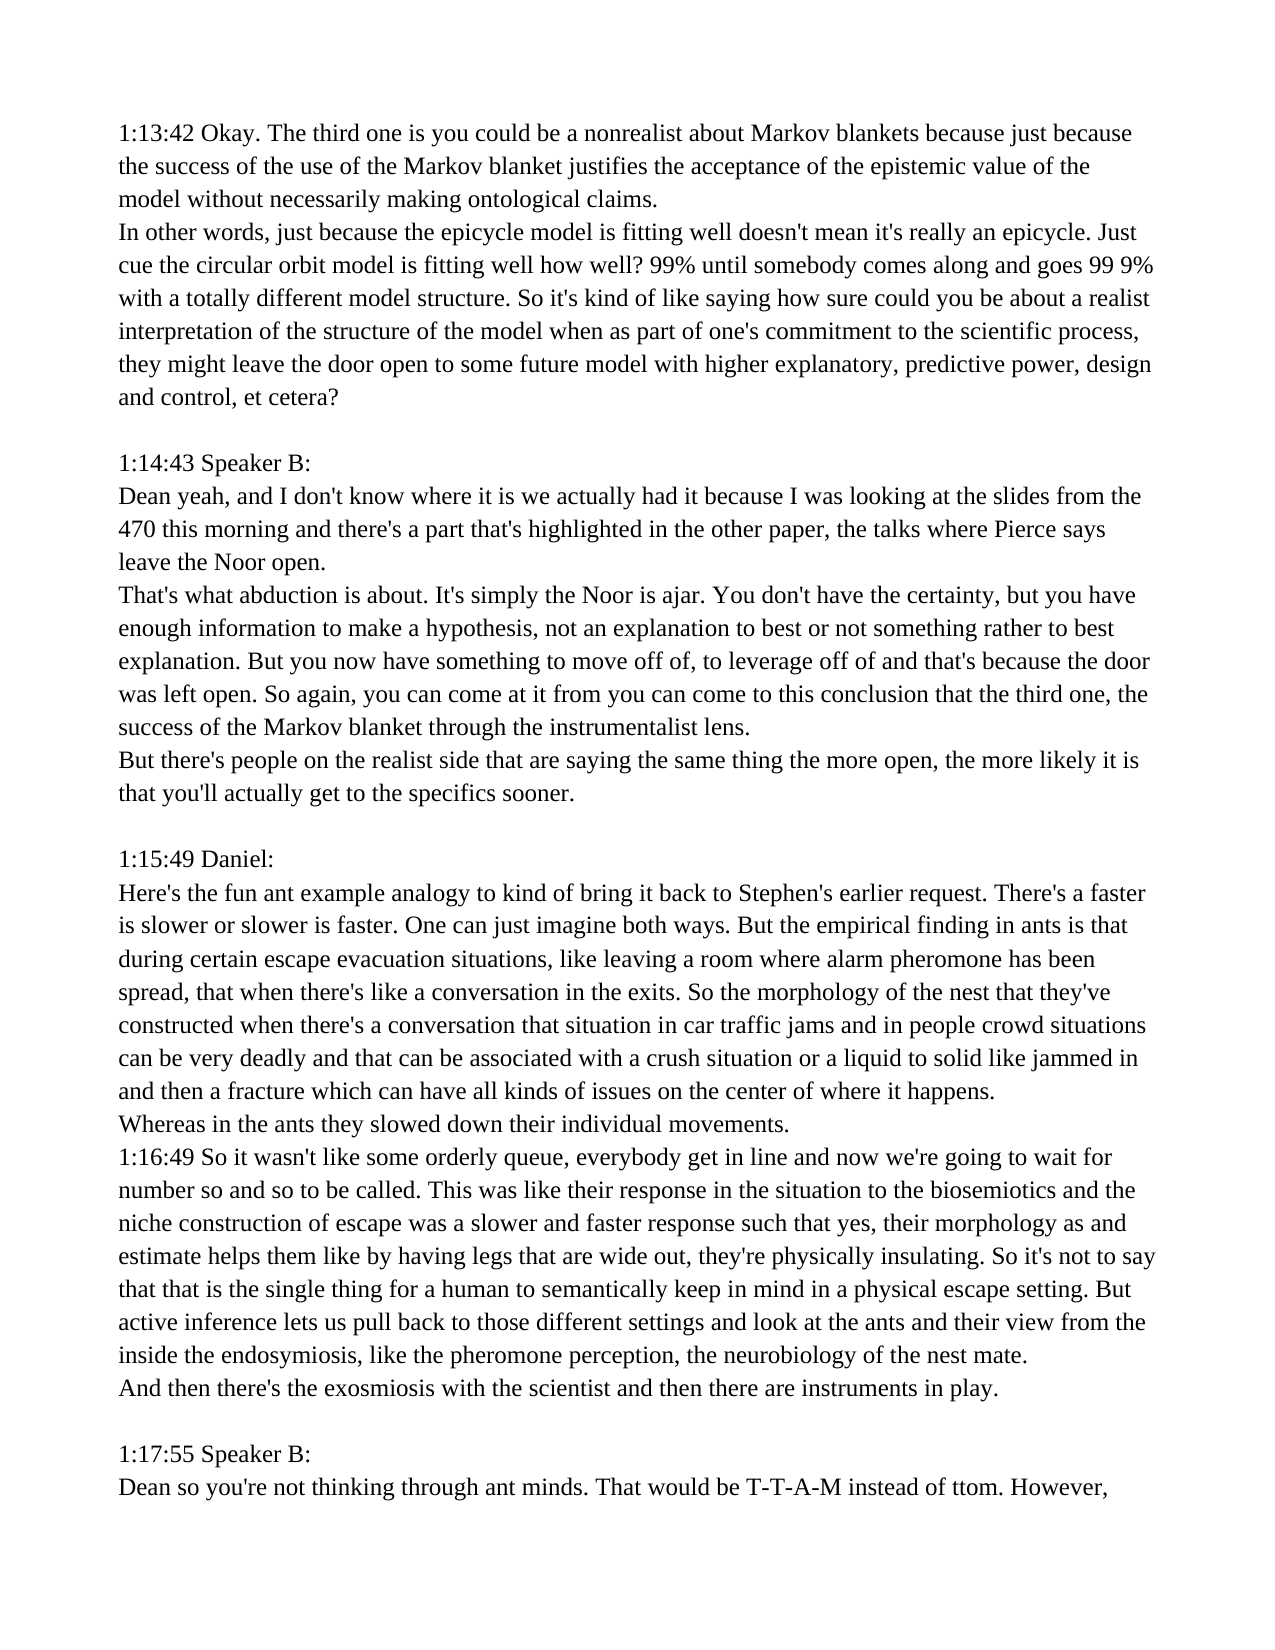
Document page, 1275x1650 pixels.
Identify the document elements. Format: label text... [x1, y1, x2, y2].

text 1:15:49 Daniel: [118, 844, 1157, 873]
text 1:14:43 Speaker B: [118, 448, 1157, 477]
text That's what abduction is about. It's simply the Noor is ajar. You don't have the certainty, but you have enough information to make a hypothesis, not an explanation to best or not something rather to best explanation. But you now have something to move off of, to leverage off of and that's because the door was left open. So again, you can come at it from you can come to this conclusion that the third one, the success of the Markov blanket through the instrumentalist lens. [118, 580, 1157, 741]
text But there's people on the realist side that are saying the same thing the more open, the more likely it is that you'll actually get to the specifics sooner. [118, 746, 1157, 807]
text 1:17:55 Speaker B: [118, 1439, 1157, 1468]
text 1:13:42 Okay. The third one is you could be a nonrealist about Markov blankets because just because the success of the use of the Markov blanket justifies the acceptance of the epistemic value of the model without necessarily making ontological claims. [118, 118, 1157, 213]
text In other words, just because the epicycle model is fitting well doesn't mean it's really an epicycle. Just cue the circular orbit model is fitting well how well? 99% until somebody comes along and goes 99 9% with a totally different model structure. So it's kind of like saying how sure could you be about a realist interpretation of the structure of the model when as part of one's commitment to the scientific process, they might leave the door open to some future model with higher explanatory, predictive power, design and control, et cetera? [118, 217, 1157, 411]
text And then there's the exosmiosis with the scientist and then there are instruments in play. [118, 1373, 1157, 1402]
text Whereas in the ants they slowed down their individual movements. [118, 1109, 1157, 1137]
text Here's the fun ant example analogy to kind of bring it back to Stephen's earlier request. There's a faster is slower or slower is faster. One can just imagine both ways. But the empirical finding in ants is that during certain escape evacuation situations, like leaving a room where alarm pheromone has been spread, that when there's like a conversation in the exits. So the morphology of the nest that they've constructed when there's a conversation that situation in car traffic jams and in people crowd situations can be very deadly and that can be associated with a crush situation or a liquid to solid like jammed in and then a fracture which can have all kinds of issues on the center of where it happens. [118, 878, 1157, 1104]
text Dean so you're not thinking through ant minds. That would be T-T-A-M instead of ttom. However, [118, 1472, 1157, 1501]
text 1:16:49 So it wasn't like some orderly queue, everybody get in line and now we're going to wait for number so and so to be called. This was like their response in the situation to the biosemiotics and the niche construction of escape was a slower and faster response such that yes, their morphology as and estimate helps them like by having legs that are wide out, they're physically insulating. So it's not to say that that is the single thing for a human to semantically keep in mind in a physical escape setting. But active inference lets us pull back to those different settings and look at the ants and their view from the inside the endosymiosis, like the pheromone perception, the neurobiology of the nest mate. [118, 1142, 1157, 1369]
text Dean yeah, and I don't know where it is we actually had it because I was looking at the slides from the 470 this morning and there's a part that's highlighted in the other paper, the talks where Pierce says leave the Noor open. [118, 481, 1157, 576]
